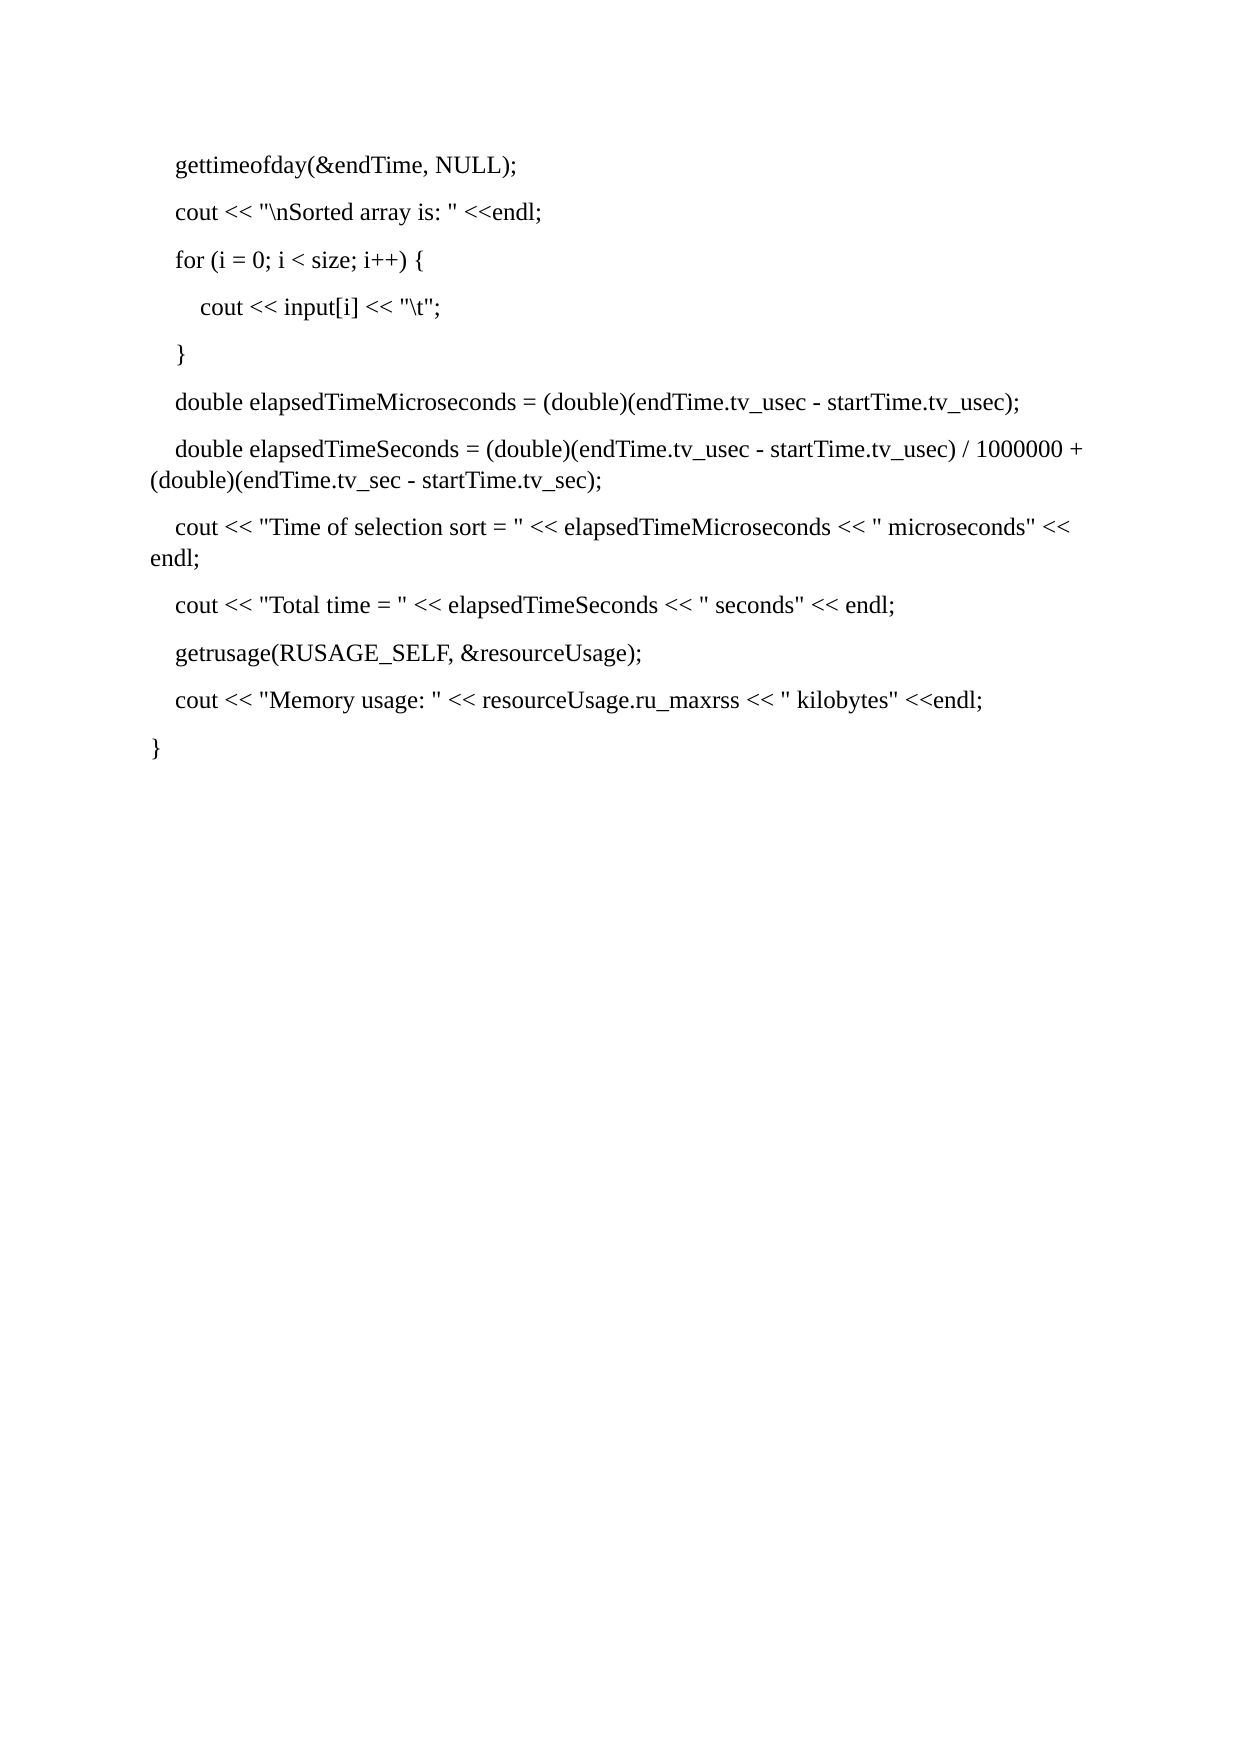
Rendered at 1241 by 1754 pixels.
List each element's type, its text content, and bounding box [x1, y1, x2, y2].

text cout << "Total time = " << elapsedTimeSeconds << " seconds" << endl; [150, 591, 1090, 619]
text cout << input[i] << "\t"; [150, 292, 1090, 321]
text } [150, 733, 1090, 762]
text gettimeofday(&endTime, NULL); [150, 150, 1090, 179]
text cout << "Memory usage: " << resourceUsage.ru_maxrss << " kilobytes" <<endl; [150, 685, 1090, 714]
text getrusage(RUSAGE_SELF, &resourceUsage); [150, 638, 1090, 667]
text cout << "Time of selection sort = " << elapsedTimeMicroseconds << " microseconds" << endl; [150, 512, 1090, 572]
text for (i = 0; i < size; i++) { [150, 245, 1090, 273]
text } [150, 339, 1090, 368]
text double elapsedTimeMicroseconds = (double)(endTime.tv_usec - startTime.tv_usec); [150, 387, 1090, 416]
text double elapsedTimeSeconds = (double)(endTime.tv_usec - startTime.tv_usec) / 1000000 + (double)(endTime.tv_sec - startTime.tv_sec); [150, 434, 1090, 494]
text cout << "\nSorted array is: " <<endl; [150, 197, 1090, 226]
